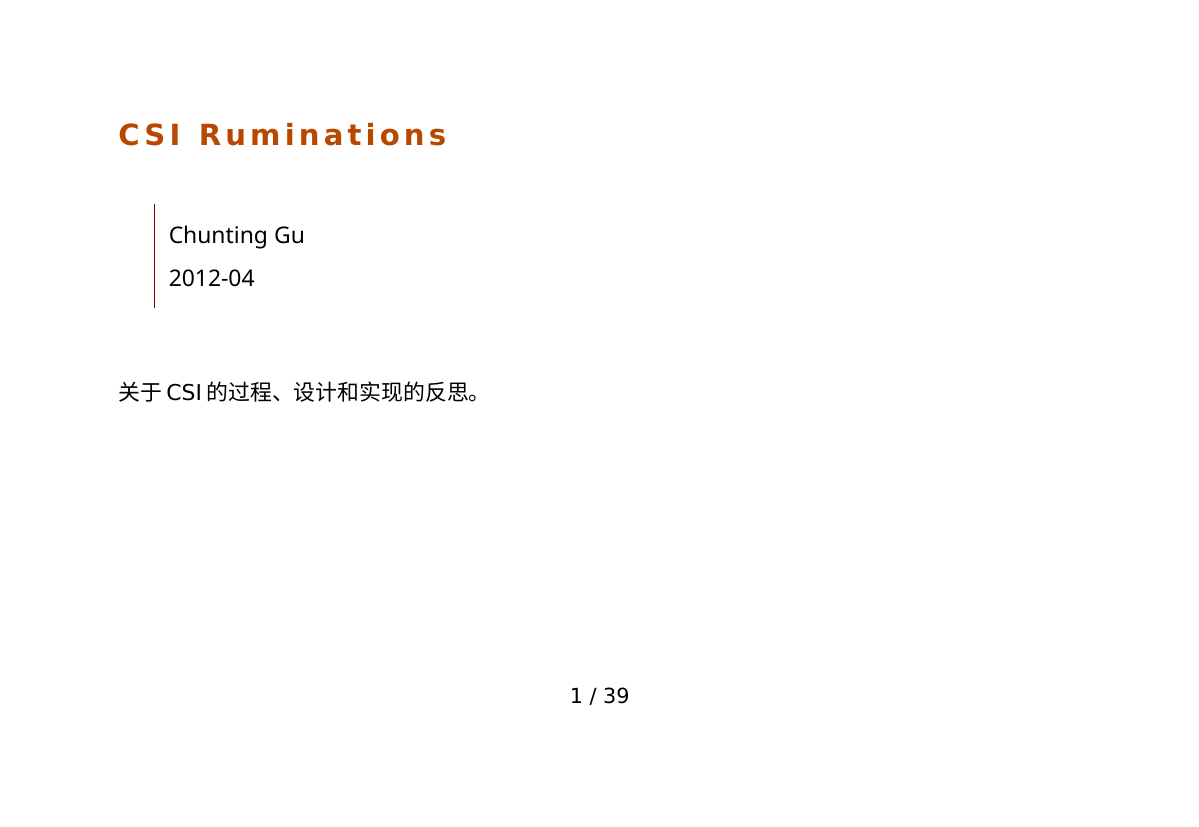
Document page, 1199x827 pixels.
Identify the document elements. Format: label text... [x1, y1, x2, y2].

title CSI Ruminations [118, 118, 1081, 152]
text 关于CSI的过程、设计和实现的反思。 [118, 374, 1081, 406]
text Chunting Gu [155, 204, 1081, 247]
text 2012-04 [155, 247, 1081, 308]
